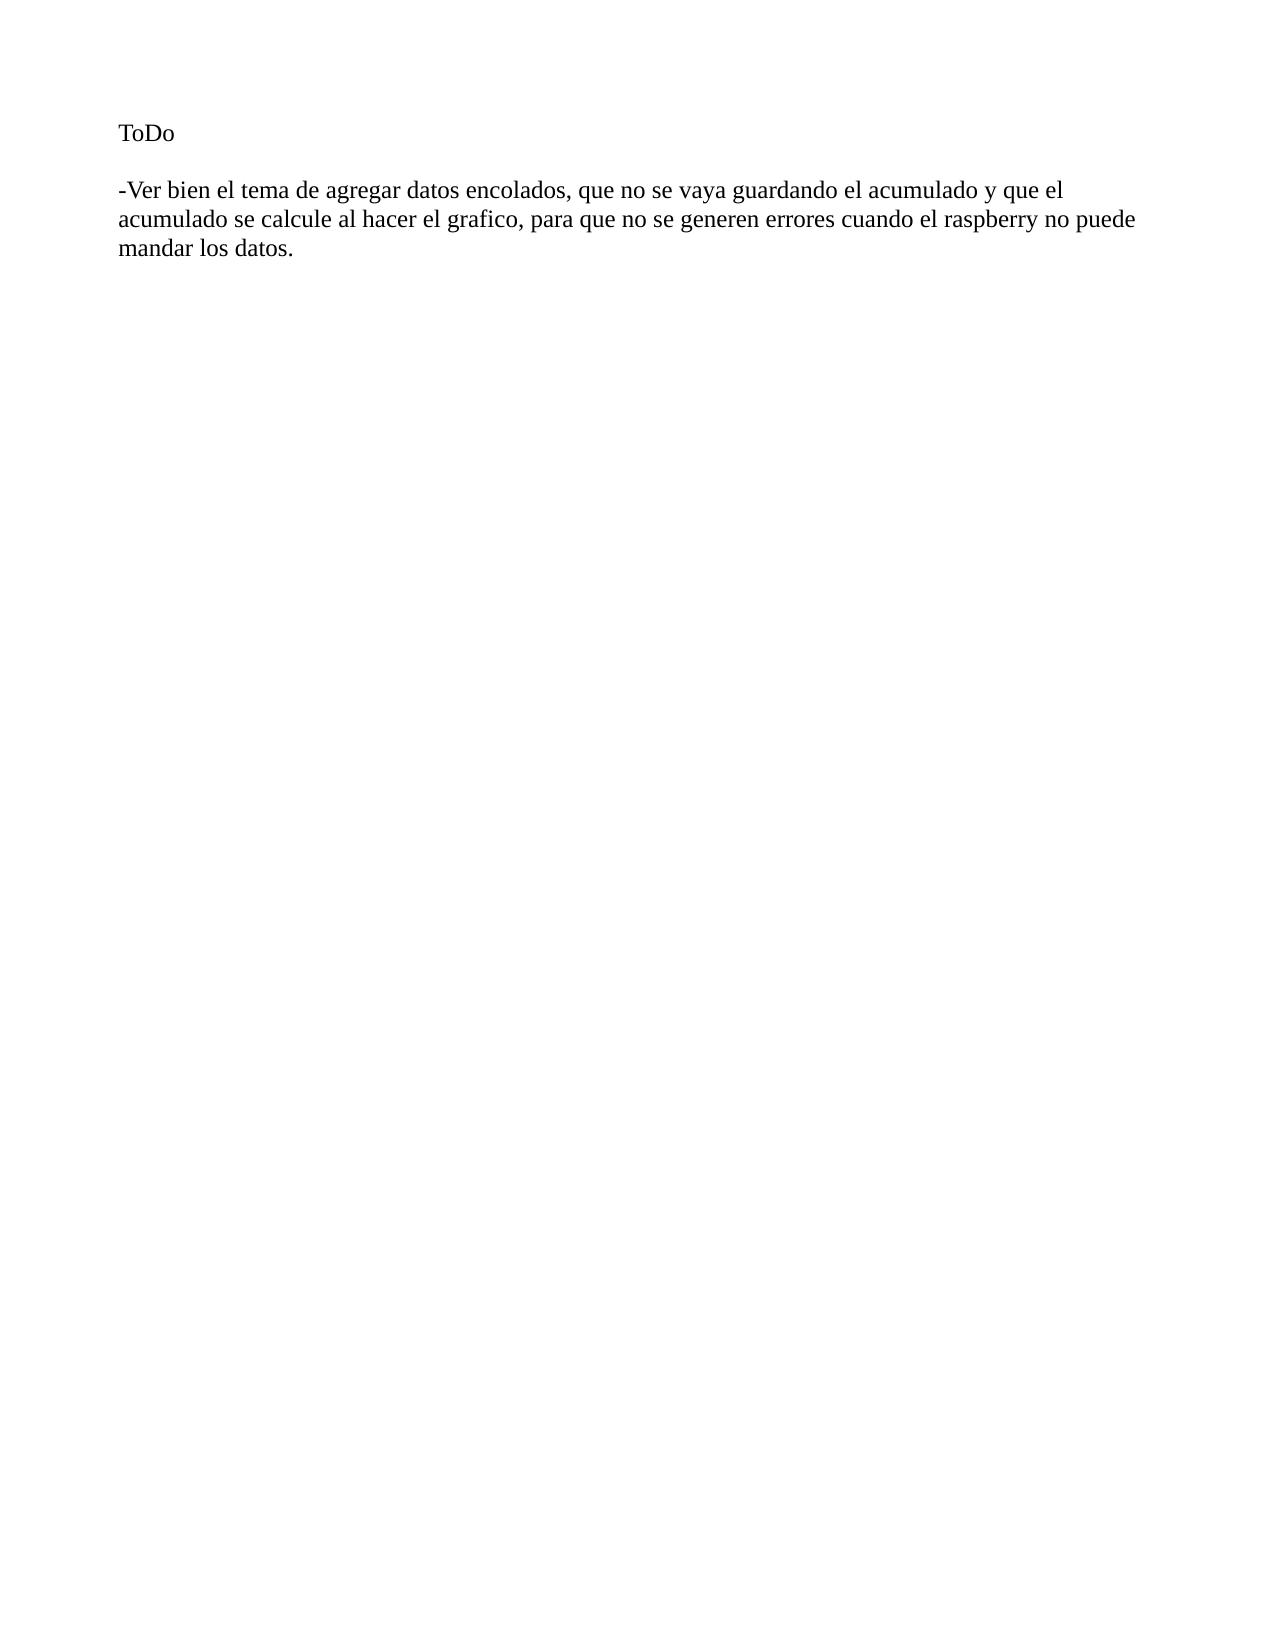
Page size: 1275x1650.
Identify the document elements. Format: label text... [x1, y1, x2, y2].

text -Ver bien el tema de agregar datos encolados, que no se vaya guardando el acumulado y que el acumulado se calcule al hacer el grafico, para que no se generen errores cuando el raspberry no puede mandar los datos. [118, 176, 1157, 262]
text ToDo [118, 118, 1157, 147]
